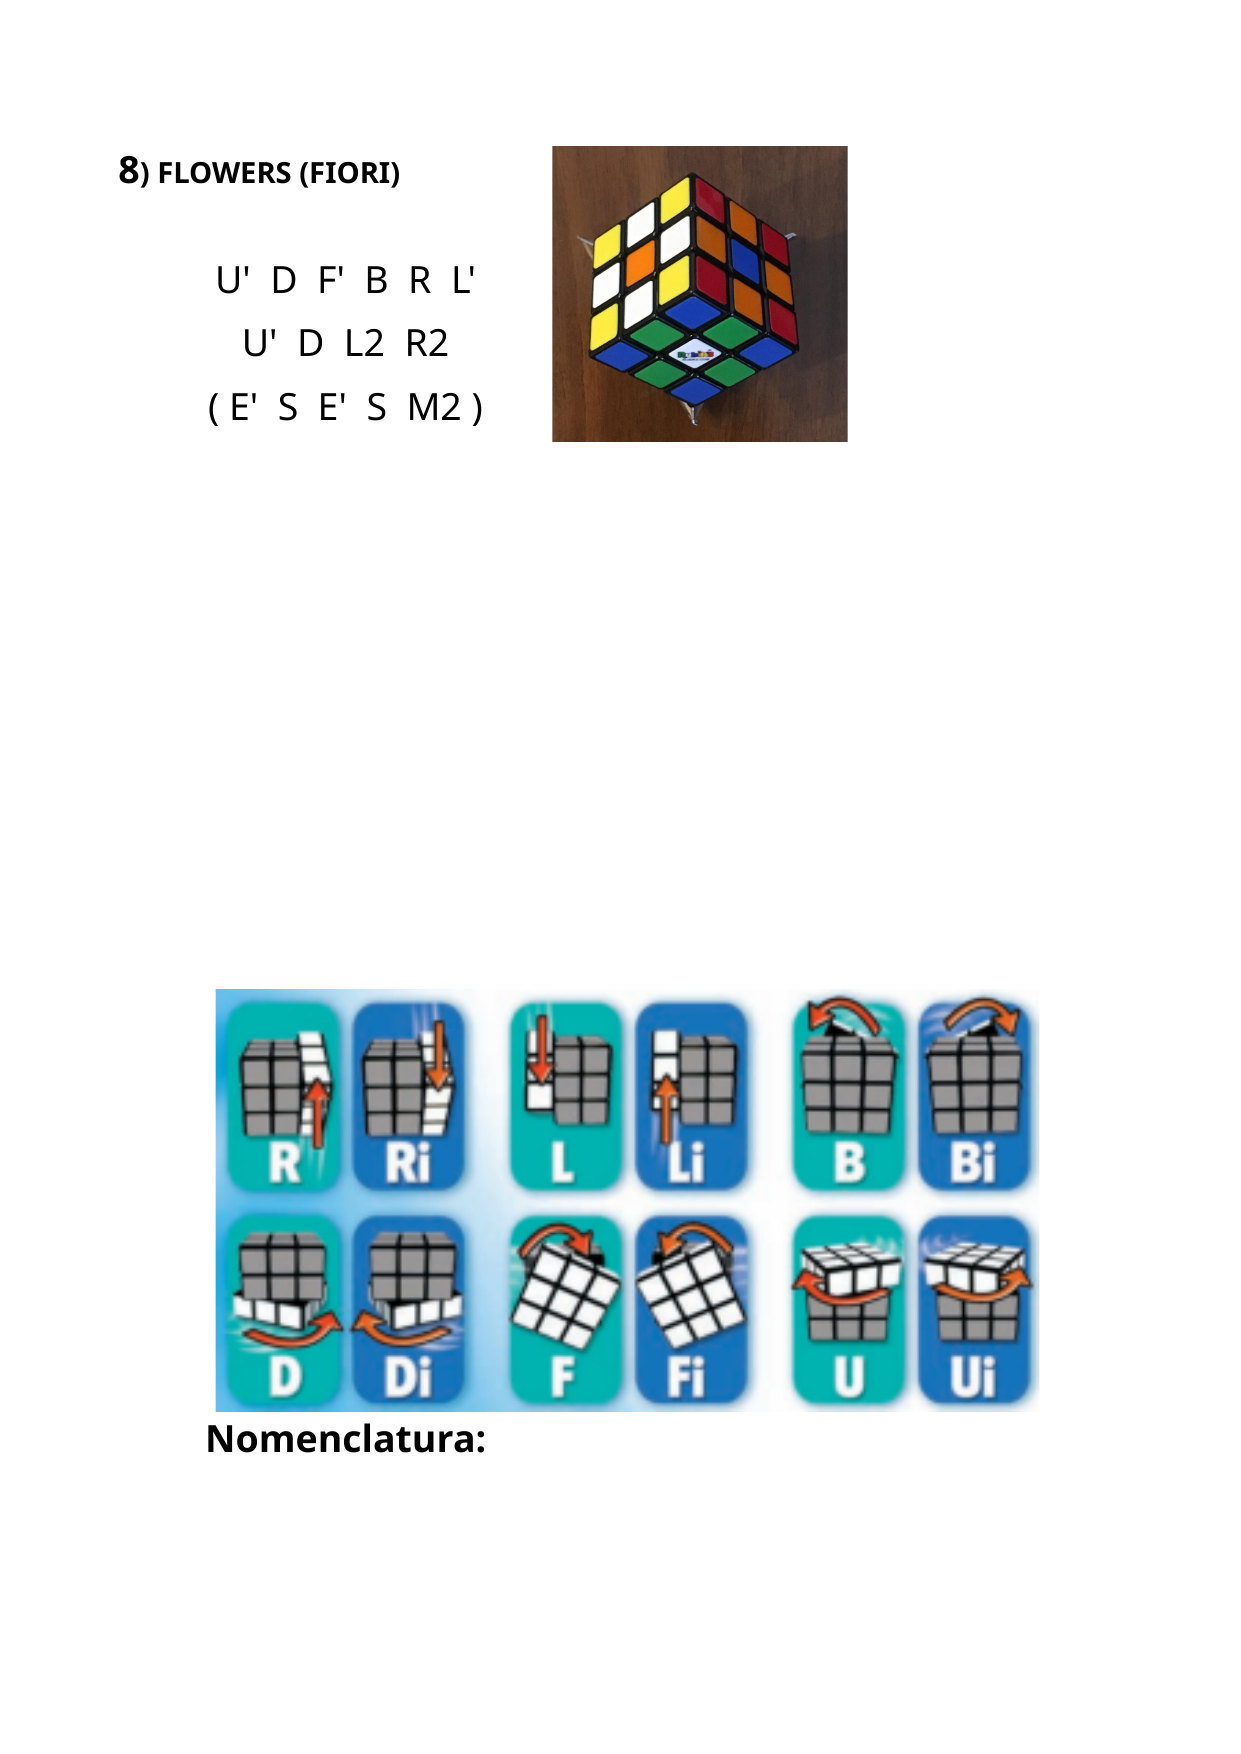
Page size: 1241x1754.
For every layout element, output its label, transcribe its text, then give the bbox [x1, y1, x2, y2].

subtitle Nomenclatura: [118, 952, 573, 1463]
text U' D L2 R2 [118, 317, 552, 368]
text U' D F' B R L' [118, 253, 552, 304]
text ( E' S E' S M2 ) [118, 380, 552, 431]
picture [552, 146, 848, 442]
picture [215, 989, 1040, 1412]
subtitle 8) FLOWERS (FIORI) [118, 143, 1122, 194]
